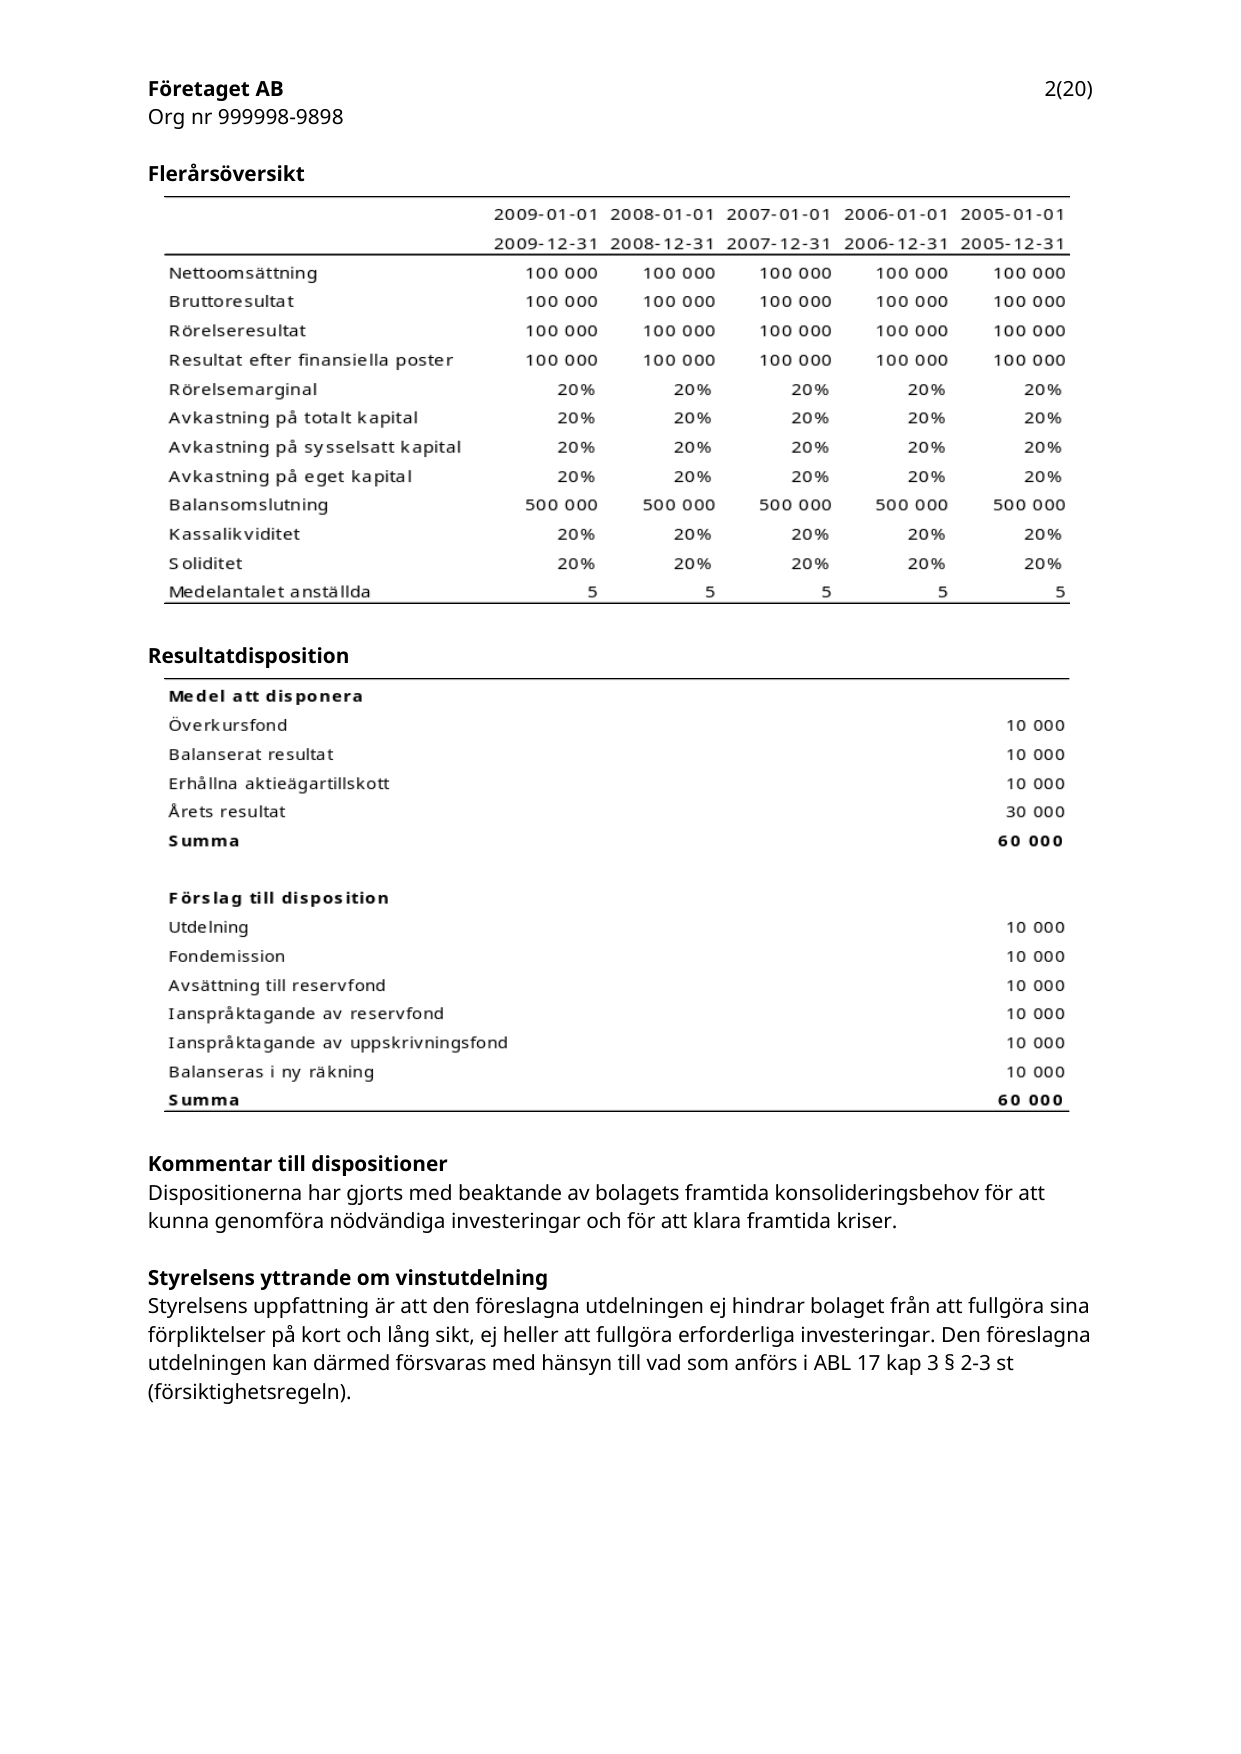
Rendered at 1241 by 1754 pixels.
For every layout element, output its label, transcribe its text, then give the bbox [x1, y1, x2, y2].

text Flerårsöversikt [148, 159, 1093, 641]
text Resultatdisposition [148, 641, 1093, 1121]
text Kommentar till dispositioner Dispositionerna har gjorts med beaktande av bolagets framtida konsolideringsbehov för att kunna genomföra nödvändiga investeringar och för att klara framtida kriser. Styrelsens yttrande om vinstutdelning Styrelsens uppfattning är att den föreslagna utdelningen ej hindrar bolaget från att fullgöra sina förpliktelser på kort och lång sikt, ej heller att fullgöra erforderliga investeringar. Den föreslagna utdelningen kan därmed försvaras med hänsyn till vad som anförs i ABL 17 kap 3 § 2-3 st (försiktighetsregeln). [148, 1149, 1093, 1405]
